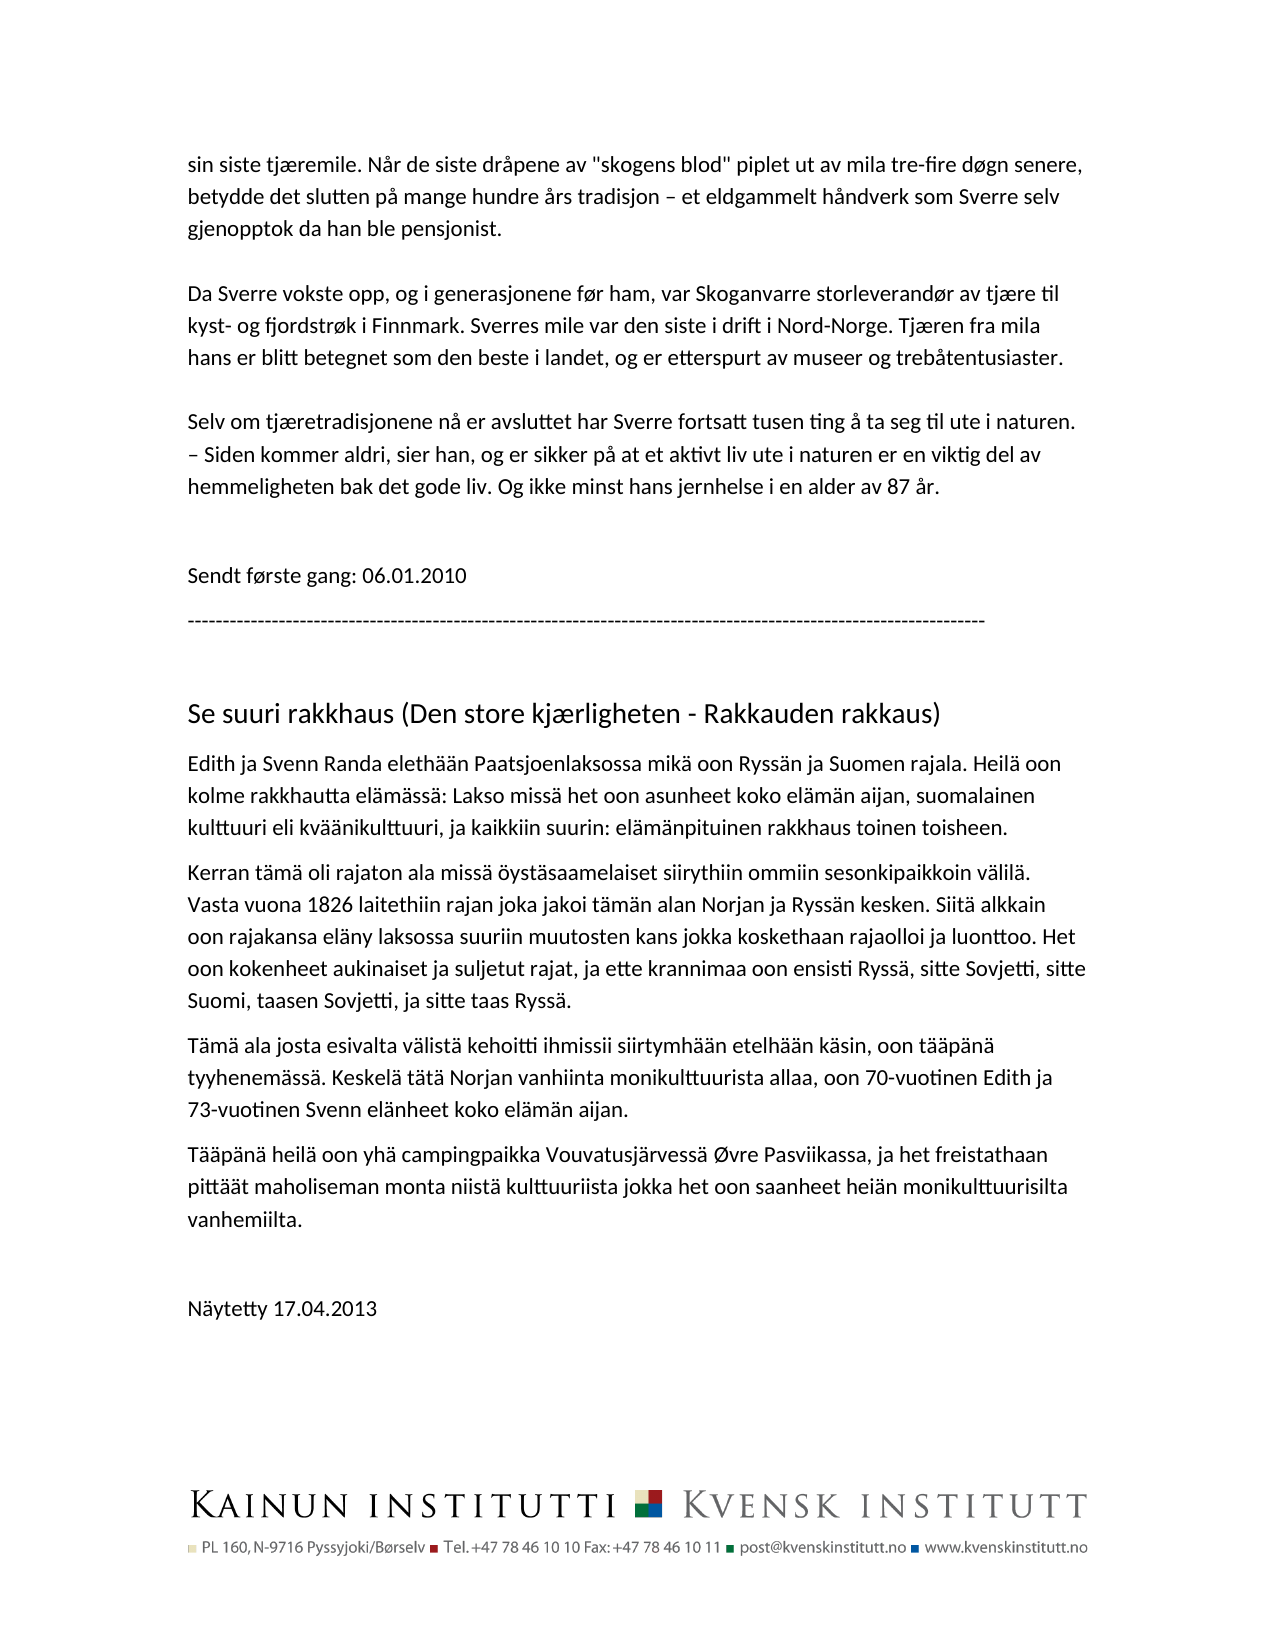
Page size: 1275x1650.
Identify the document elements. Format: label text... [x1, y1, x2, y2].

text Se suuri rakkhaus (Den store kjærligheten - Rakkauden rakkaus) [187, 695, 1087, 731]
text Edith ja Svenn Randa elethään Paatsjoenlaksossa mikä oon Ryssän ja Suomen rajala. Heilä oon kolme rakkhautta elämässä: Lakso missä het oon asunheet koko elämän aijan, suomalainen kulttuuri eli kväänikulttuuri, ja kaikkiin suurin: elämänpituinen rakkhaus toinen toisheen. [187, 749, 1087, 841]
text sin siste tjæremile. Når de siste dråpene av "skogens blod" piplet ut av mila tre-fire døgn senere, betydde det slutten på mange hundre års tradisjon – et eldgammelt håndverk som Sverre selv gjenopptok da han ble pensjonist. Da Sverre vokste opp, og i generasjonene før ham, var Skoganvarre storleverandør av tjære til kyst- og fjordstrøk i Finnmark. Sverres mile var den siste i drift i Nord-Norge. Tjæren fra mila hans er blitt betegnet som den beste i landet, og er etterspurt av museer og trebåtentusiaster. Selv om tjæretradisjonene nå er avsluttet har Sverre fortsatt tusen ting å ta seg til ute i naturen. – Siden kommer aldri, sier han, og er sikker på at et aktivt liv ute i naturen er en viktig del av hemmeligheten bak det gode liv. Og ikke minst hans jernhelse i en alder av 87 år. [187, 150, 1087, 500]
text Kerran tämä oli rajaton ala missä öystäsaamelaiset siirythiin ommiin sesonkipaikkoin välilä. Vasta vuona 1826 laitethiin rajan joka jakoi tämän alan Norjan ja Ryssän kesken. Siitä alkkain oon rajakansa eläny laksossa suuriin muutosten kans jokka koskethaan rajaolloi ja luonttoo. Het oon kokenheet aukinaiset ja suljetut rajat, ja ette krannimaa oon ensisti Ryssä, sitte Sovjetti, sitte Suomi, taasen Sovjetti, ja sitte taas Ryssä. [187, 858, 1087, 1014]
text Tämä ala josta esivalta välistä kehoitti ihmissii siirtymhään etelhään käsin, oon tääpänä tyyhenemässä. Keskelä tätä Norjan vanhiinta monikulttuurista allaa, oon 70-vuotinen Edith ja 73-vuotinen Svenn elänheet koko elämän aijan. [187, 1031, 1087, 1124]
text Näytetty 17.04.2013 [187, 1294, 1087, 1322]
text ------------------------------------------------------------------------------------------------------------------ [187, 606, 1087, 634]
picture [187, 1490, 1088, 1558]
text Tääpänä heilä oon yhä campingpaikka Vouvatusjärvessä Øvre Pasviikassa, ja het freistathaan pittäät maholiseman monta niistä kulttuuriista jokka het oon saanheet heiän monikulttuurisilta vanhemiilta. [187, 1140, 1087, 1233]
text Sendt første gang: 06.01.2010 [187, 561, 1087, 589]
